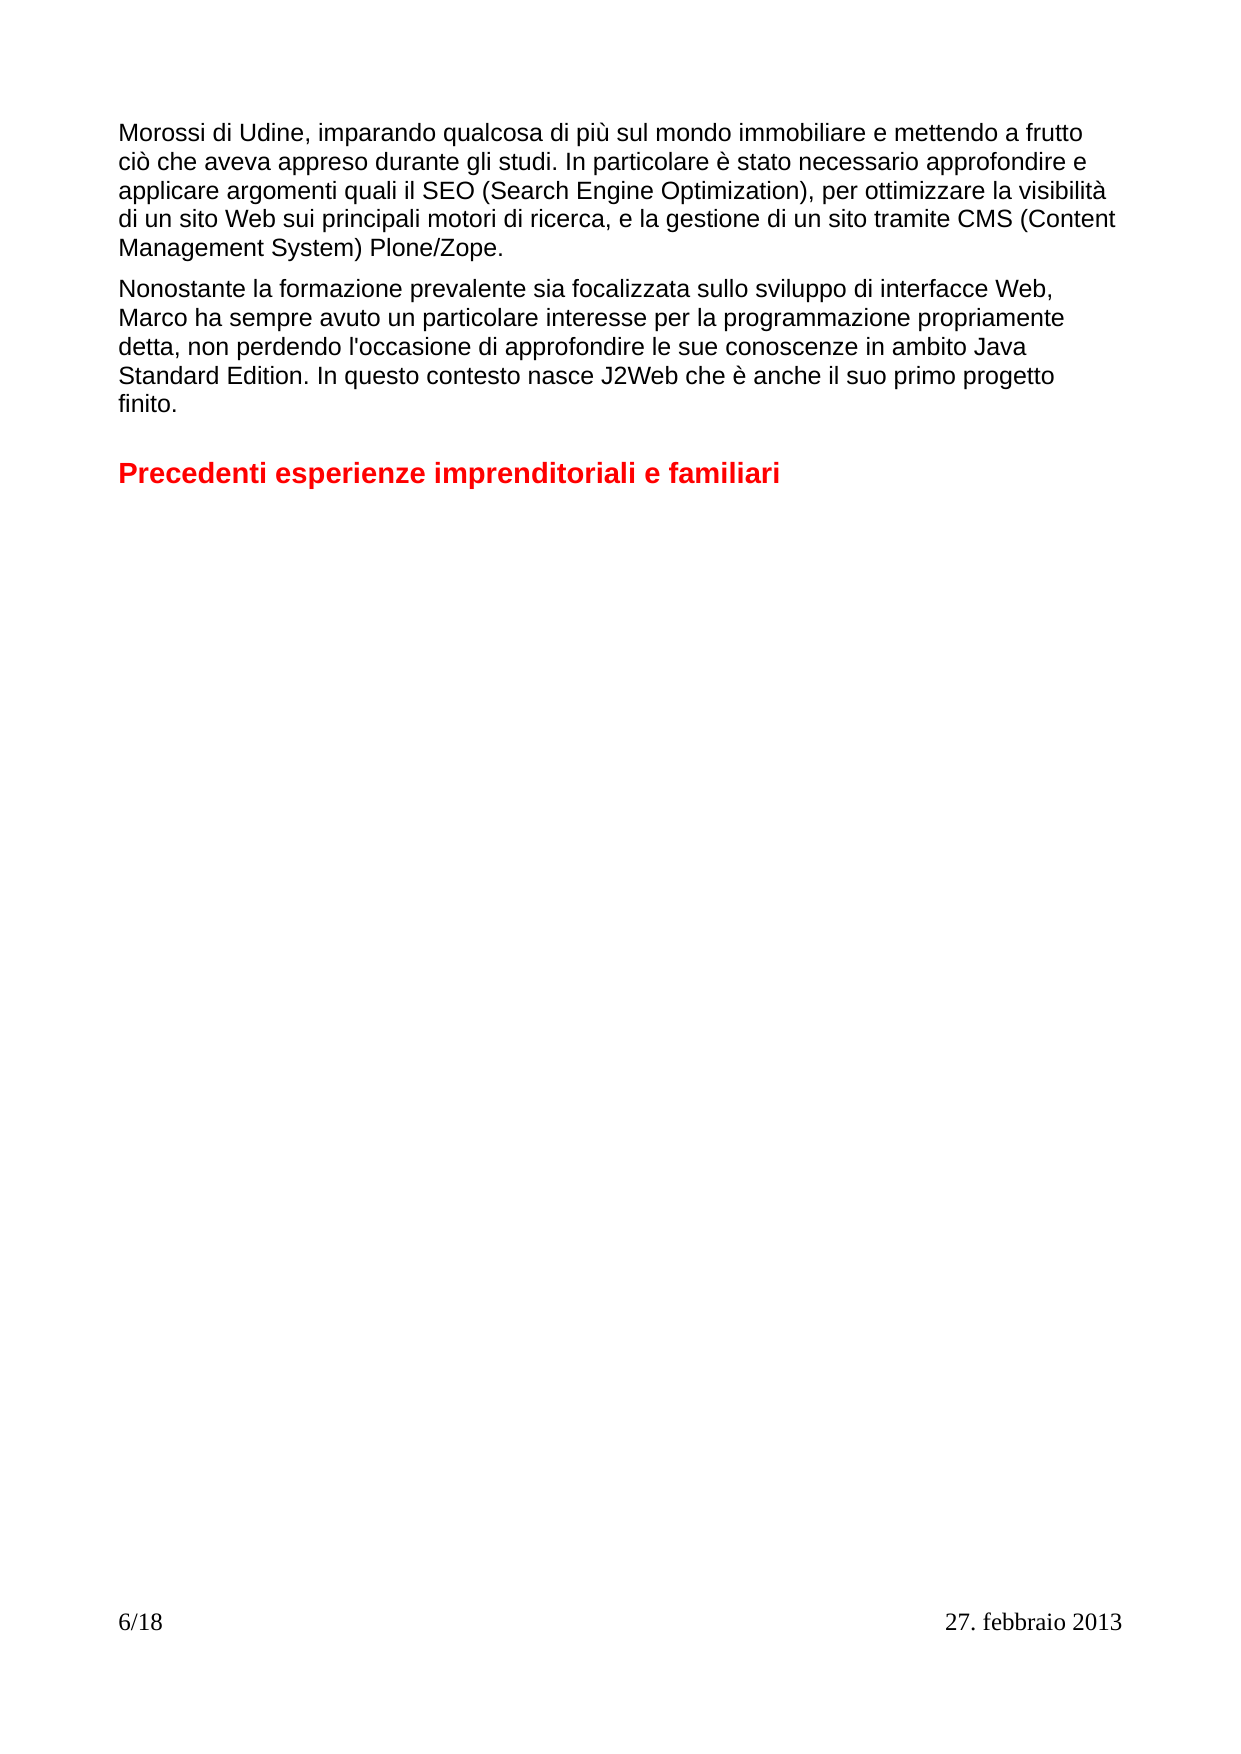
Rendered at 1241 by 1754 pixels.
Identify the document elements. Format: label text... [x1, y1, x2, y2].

subtitle Precedenti esperienze imprenditoriali e familiari [118, 456, 1122, 489]
text Morossi di Udine, imparando qualcosa di più sul mondo immobiliare e mettendo a frutto ciò che aveva appreso durante gli studi. In particolare è stato necessario approfondire e applicare argomenti quali il SEO (Search Engine Optimization), per ottimizzare la visibilità di un sito Web sui principali motori di ricerca, e la gestione di un sito tramite CMS (Content Management System) Plone/Zope. [118, 118, 1122, 262]
text Nonostante la formazione prevalente sia focalizzata sullo sviluppo di interfacce Web, Marco ha sempre avuto un particolare interesse per la programmazione propriamente detta, non perdendo l'occasione di approfondire le sue conoscenze in ambito Java Standard Edition. In questo contesto nasce J2Web che è anche il suo primo progetto finito. [118, 274, 1122, 418]
